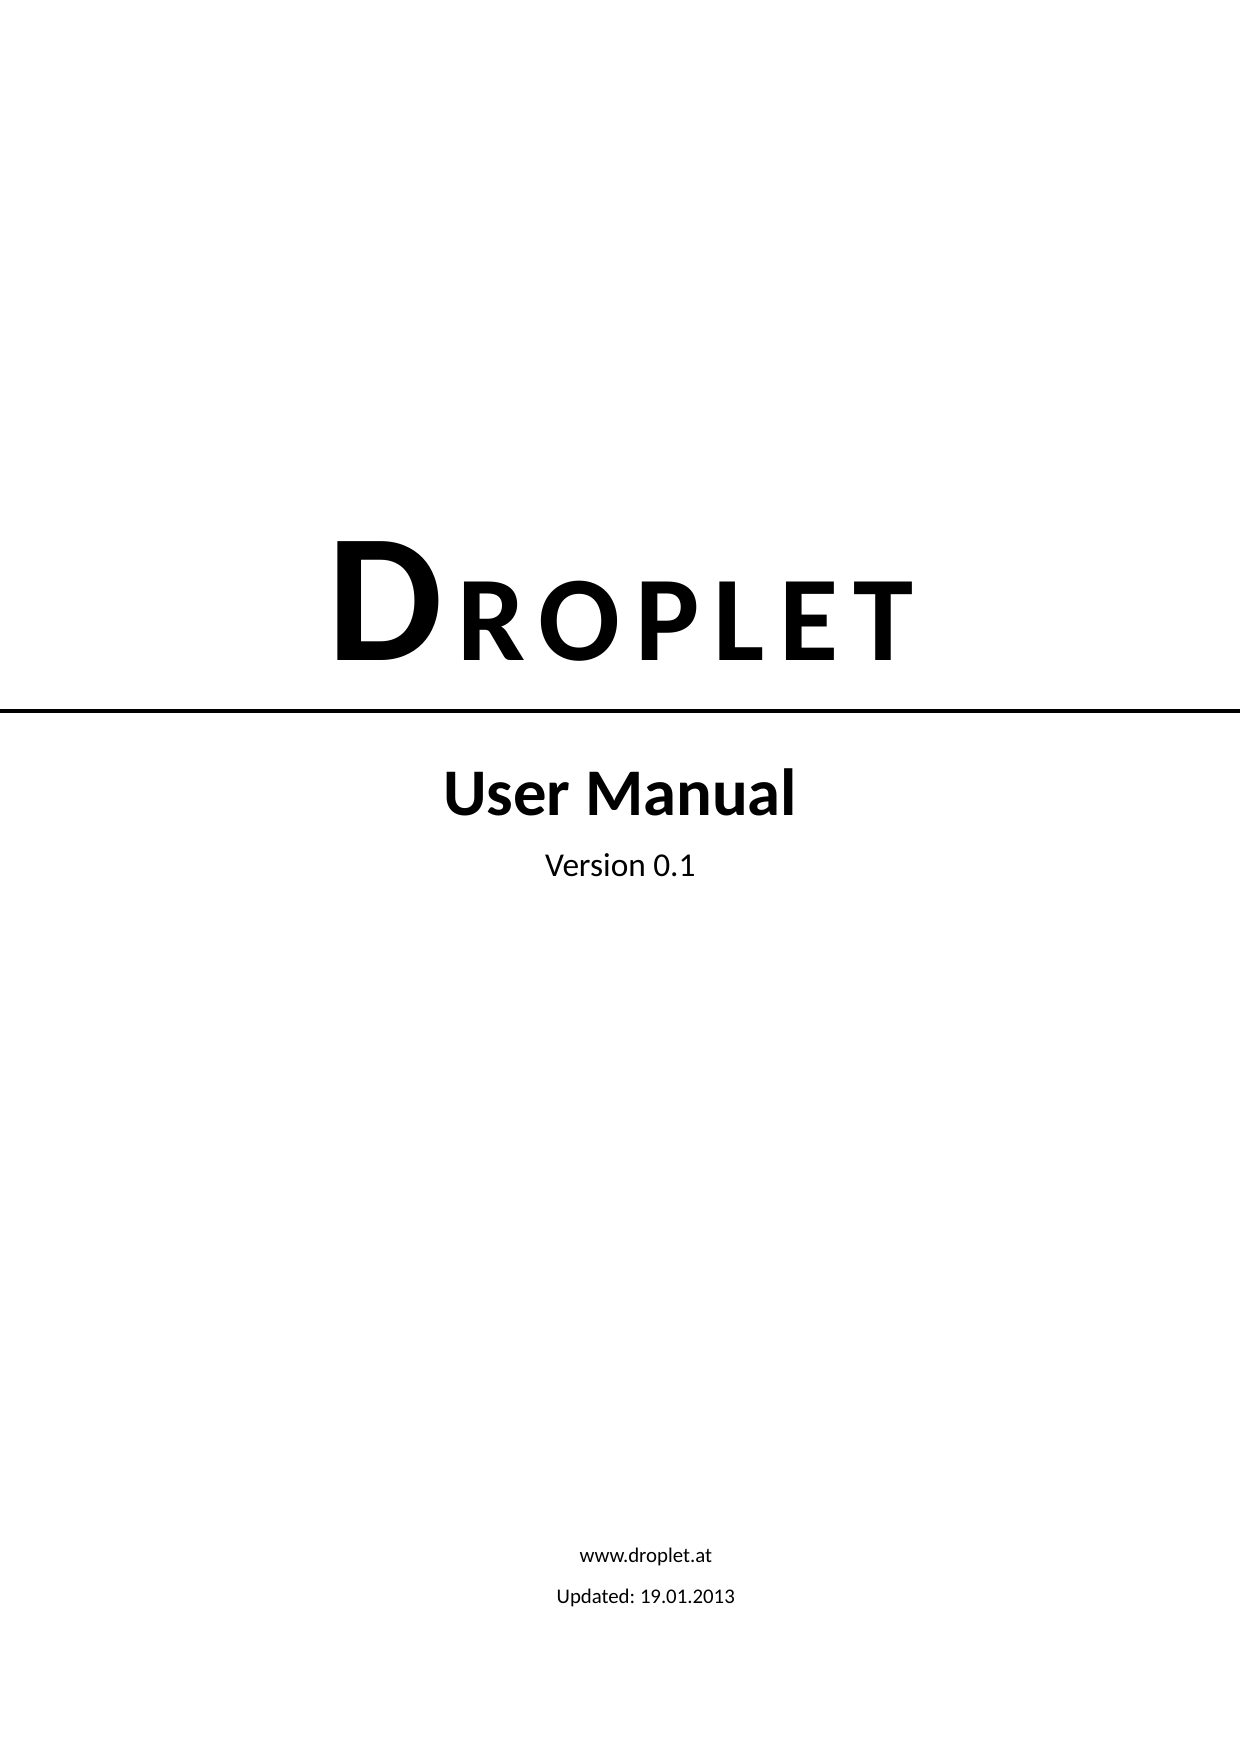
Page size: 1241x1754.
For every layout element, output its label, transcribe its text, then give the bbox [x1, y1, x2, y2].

text www.droplet.at [51, 1542, 1240, 1568]
text Updated: 19.01.2013 [51, 1583, 1240, 1609]
subtitle User Manual [0, 751, 1240, 832]
text Version 0.1 [0, 844, 1240, 885]
subtitle Droplet [0, 480, 1240, 709]
